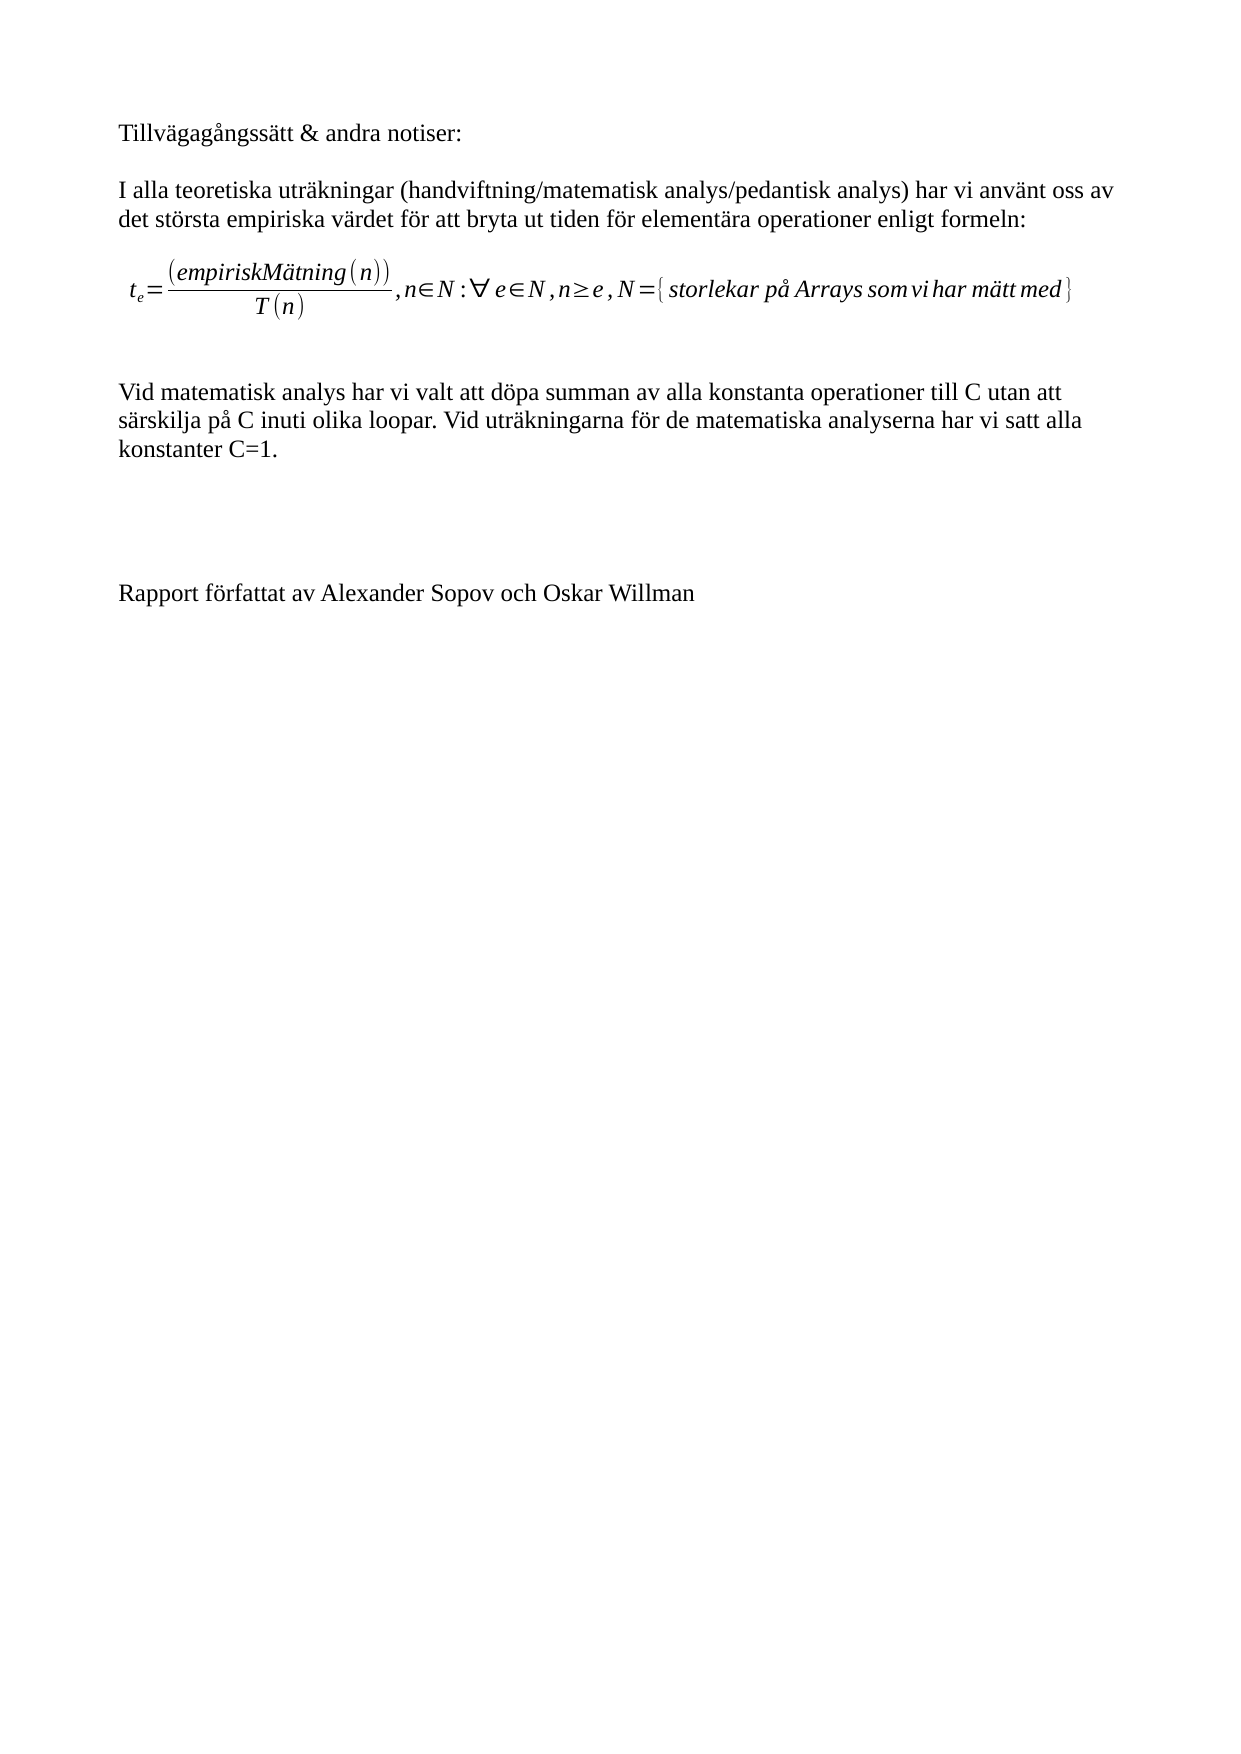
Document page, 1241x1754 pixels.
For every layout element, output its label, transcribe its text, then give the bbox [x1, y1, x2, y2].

text I alla teoretiska uträkningar (handviftning/matematisk analys/pedantisk analys) har vi använt oss av det största empiriska värdet för att bryta ut tiden för elementära operationer enligt formeln: [118, 176, 1122, 233]
text Tillvägagångssätt & andra notiser: [118, 118, 1122, 147]
text Vid matematisk analys har vi valt att döpa summan av alla konstanta operationer till C utan att särskilja på C inuti olika loopar. Vid uträkningarna för de matematiska analyserna har vi satt alla konstanter C=1. [118, 377, 1122, 463]
text Rapport författat av Alexander Sopov och Oskar Willman [118, 578, 1122, 607]
